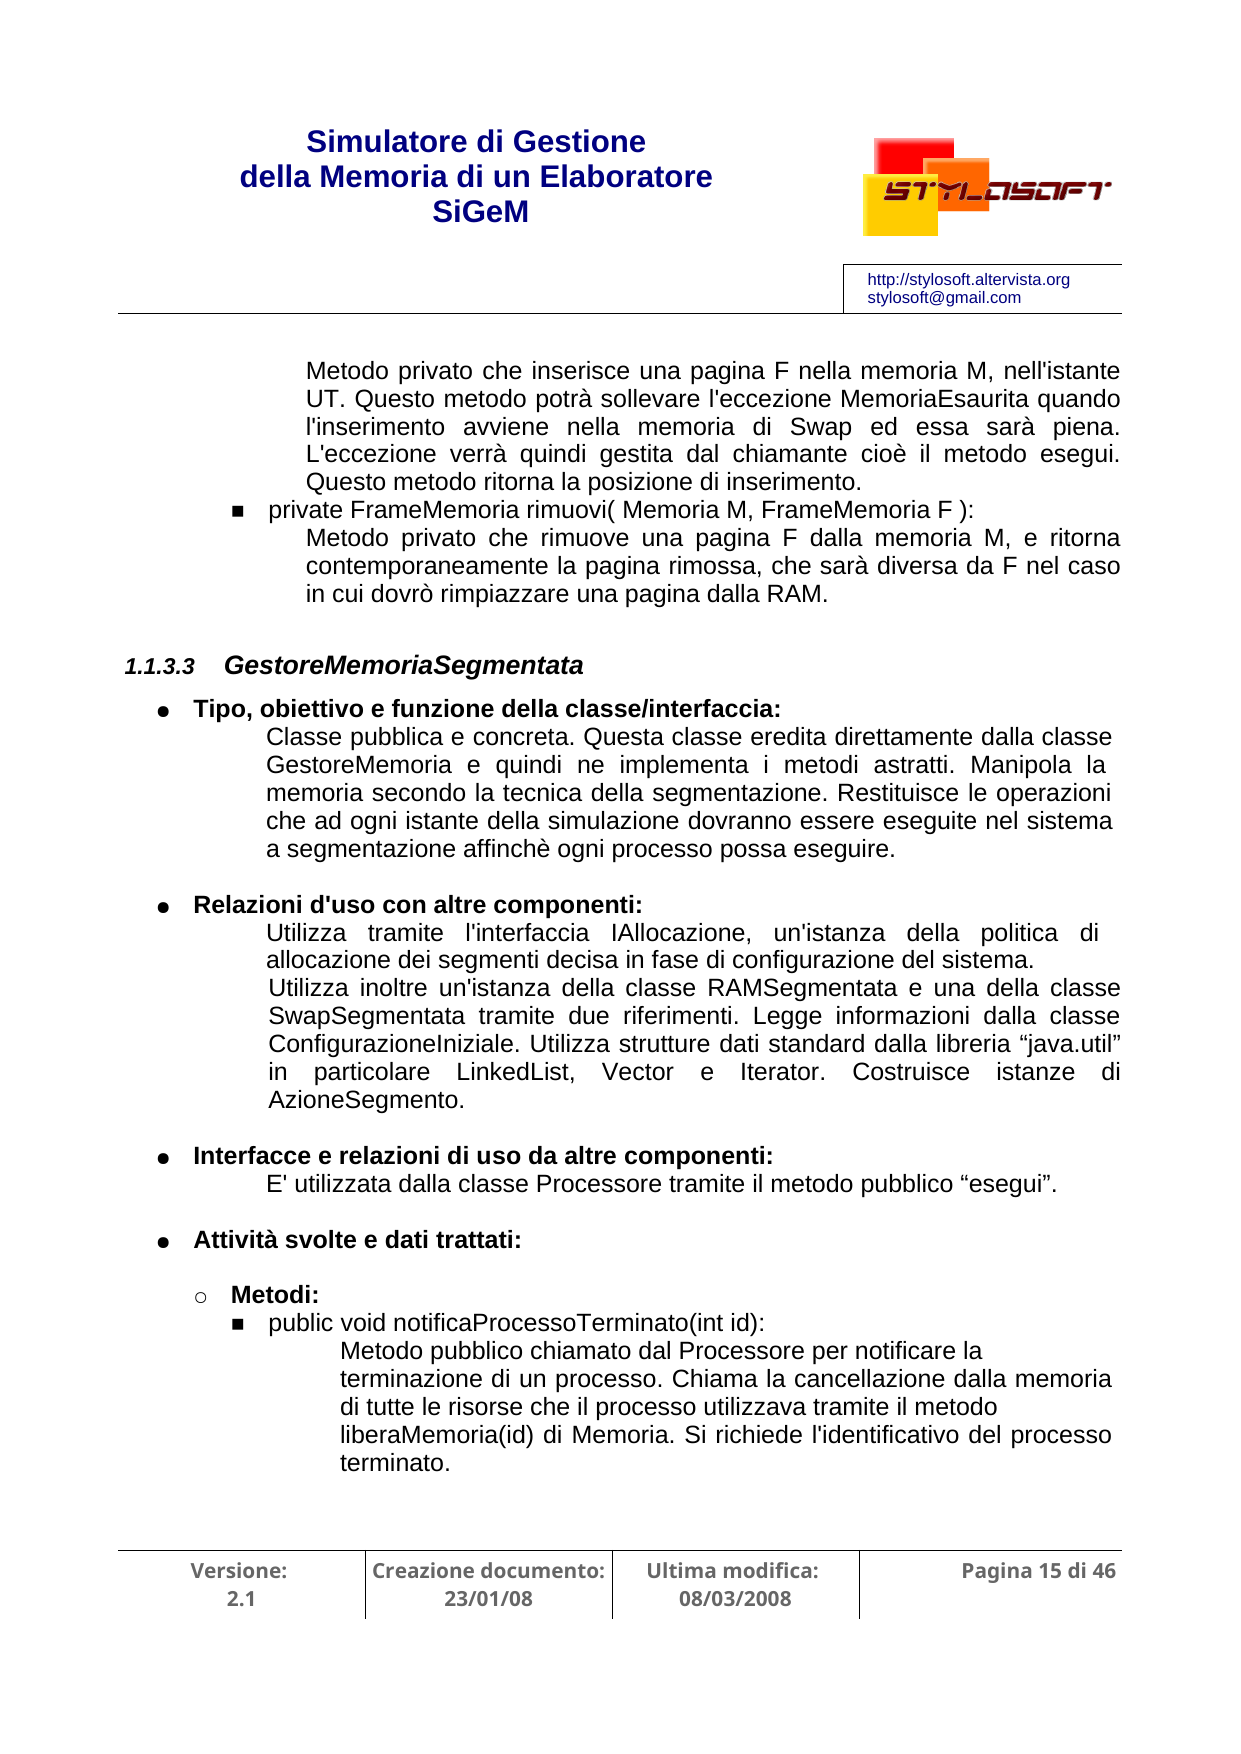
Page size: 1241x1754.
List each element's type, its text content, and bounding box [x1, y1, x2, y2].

list Attività svolte e dati trattati: [156, 1225, 1122, 1253]
list Utilizza inoltre un'istanza della classe RAMSegmentata e una della classe SwapSegmentata tramite due riferimenti. Legge informazioni dalla classe ConfigurazioneIniziale. Utilizza strutture dati standard dalla libreria “java.util” in particolare LinkedList, Vector e Iterator. Costruisce istanze di AzioneSegmento. [231, 974, 1122, 1114]
text Metodo pubblico chiamato dal Processore per notificare la terminazione di un processo. Chiama la cancellazione dalla memoria di tutte le risorse che il processo utilizzava tramite il metodo liberaMemoria(id) di Memoria. Si richiede l'identificativo del processo terminato. [118, 1337, 1122, 1477]
list Metodi: [193, 1281, 1122, 1309]
list Metodo privato che inserisce una pagina F nella memoria M, nell'istante UT. Questo metodo potrà sollevare l'eccezione MemoriaEsaurita quando l'inserimento avviene nella memoria di Swap ed essa sarà piena. L'eccezione verrà quindi gestita dal chiamante cioè il metodo esegui. Questo metodo ritorna la posizione di inserimento. [268, 357, 1122, 496]
list Metodo privato che rimuove una pagina F dalla memoria M, e ritorna contemporaneamente la pagina rimossa, che sarà diversa da F nel caso in cui dovrò rimpiazzare una pagina dalla RAM. [268, 524, 1122, 608]
subtitle GestoreMemoriaSegmentata [118, 651, 1122, 680]
list public void notificaProcessoTerminato(int id): [231, 1309, 1122, 1337]
picture [848, 123, 1117, 247]
list Utilizza tramite l'interfaccia IAllocazione, un'istanza della politica di allocazione dei segmenti decisa in fase di configurazione del sistema. [156, 918, 1122, 974]
list Interfacce e relazioni di uso da altre componenti: [156, 1142, 1122, 1169]
list private FrameMemoria rimuovi( Memoria M, FrameMemoria F ): [231, 496, 1122, 524]
list E' utilizzata dalla classe Processore tramite il metodo pubblico “esegui”. [156, 1169, 1122, 1197]
list Classe pubblica e concreta. Questa classe eredita direttamente dalla classe GestoreMemoria e quindi ne implementa i metodi astratti. Manipola la memoria secondo la tecnica della segmentazione. Restituisce le operazioni che ad ogni istante della simulazione dovranno essere eseguite nel sistema a segmentazione affinchè ogni processo possa eseguire. [156, 723, 1122, 862]
list Tipo, obiettivo e funzione della classe/interfaccia: [156, 695, 1122, 723]
list Relazioni d'uso con altre componenti: [156, 890, 1122, 918]
